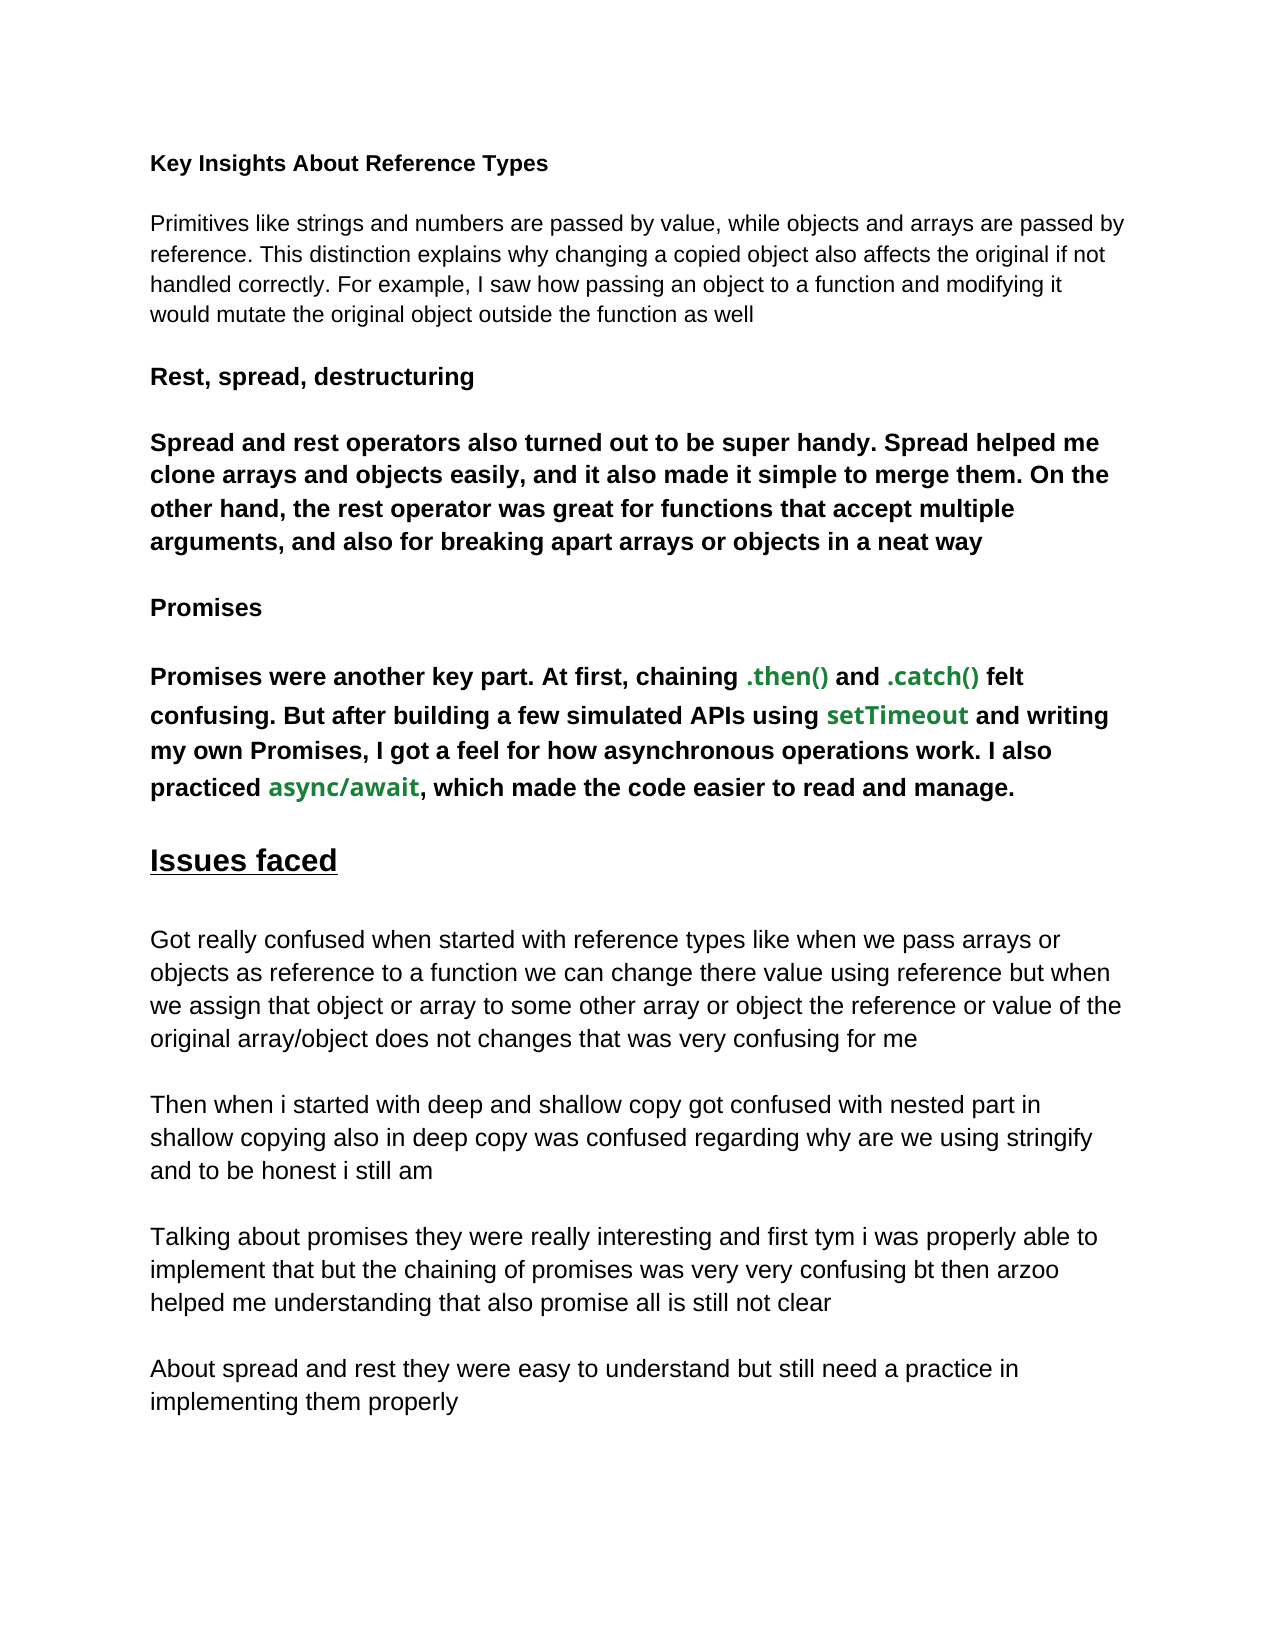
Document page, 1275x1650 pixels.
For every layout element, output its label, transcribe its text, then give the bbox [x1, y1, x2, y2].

text Key Insights About Reference Types [150, 150, 1125, 176]
text Promises [150, 593, 1125, 621]
text Got really confused when started with reference types like when we pass arrays or objects as reference to a function we can change there value using reference but when we assign that object or array to some other array or object the reference or value of the original array/object does not changes that was very confusing for me [150, 925, 1125, 1052]
text About spread and rest they were easy to understand but still need a practice in implementing them properly [150, 1354, 1125, 1416]
text Primitives like strings and numbers are passed by value, while objects and arrays are passed by reference. This distinction explains why changing a copied object also affects the original if not handled correctly. For example, I saw how passing an object to a function and modifying it would mutate the original object outside the function as well [150, 210, 1125, 327]
text Then when i started with deep and shallow copy got confused with nested part in shallow copying also in deep copy was confused regarding why are we using stringify and to be honest i still am [150, 1090, 1125, 1184]
text Issues faced [150, 842, 1125, 878]
text Rest, spread, destructuring [150, 361, 1125, 390]
text Talking about promises they were really interesting and first tym i was properly able to implement that but the chaining of promises was very very confusing bt then arzoo helped me understanding that also promise all is still not clear [150, 1222, 1125, 1317]
text Spread and rest operators also turned out to be super handy. Spread helped me clone arrays and objects easily, and it also made it simple to merge them. On the other hand, the rest operator was great for functions that accept multiple arguments, and also for breaking apart arrays or objects in a neat way [150, 427, 1125, 555]
text Promises were another key part. At first, chaining .then() and .catch() felt confusing. But after building a few simulated APIs using setTimeout and writing my own Promises, I got a feel for how asynchronous operations work. I also practiced async/await, which made the code easier to read and manage. [150, 659, 1125, 804]
